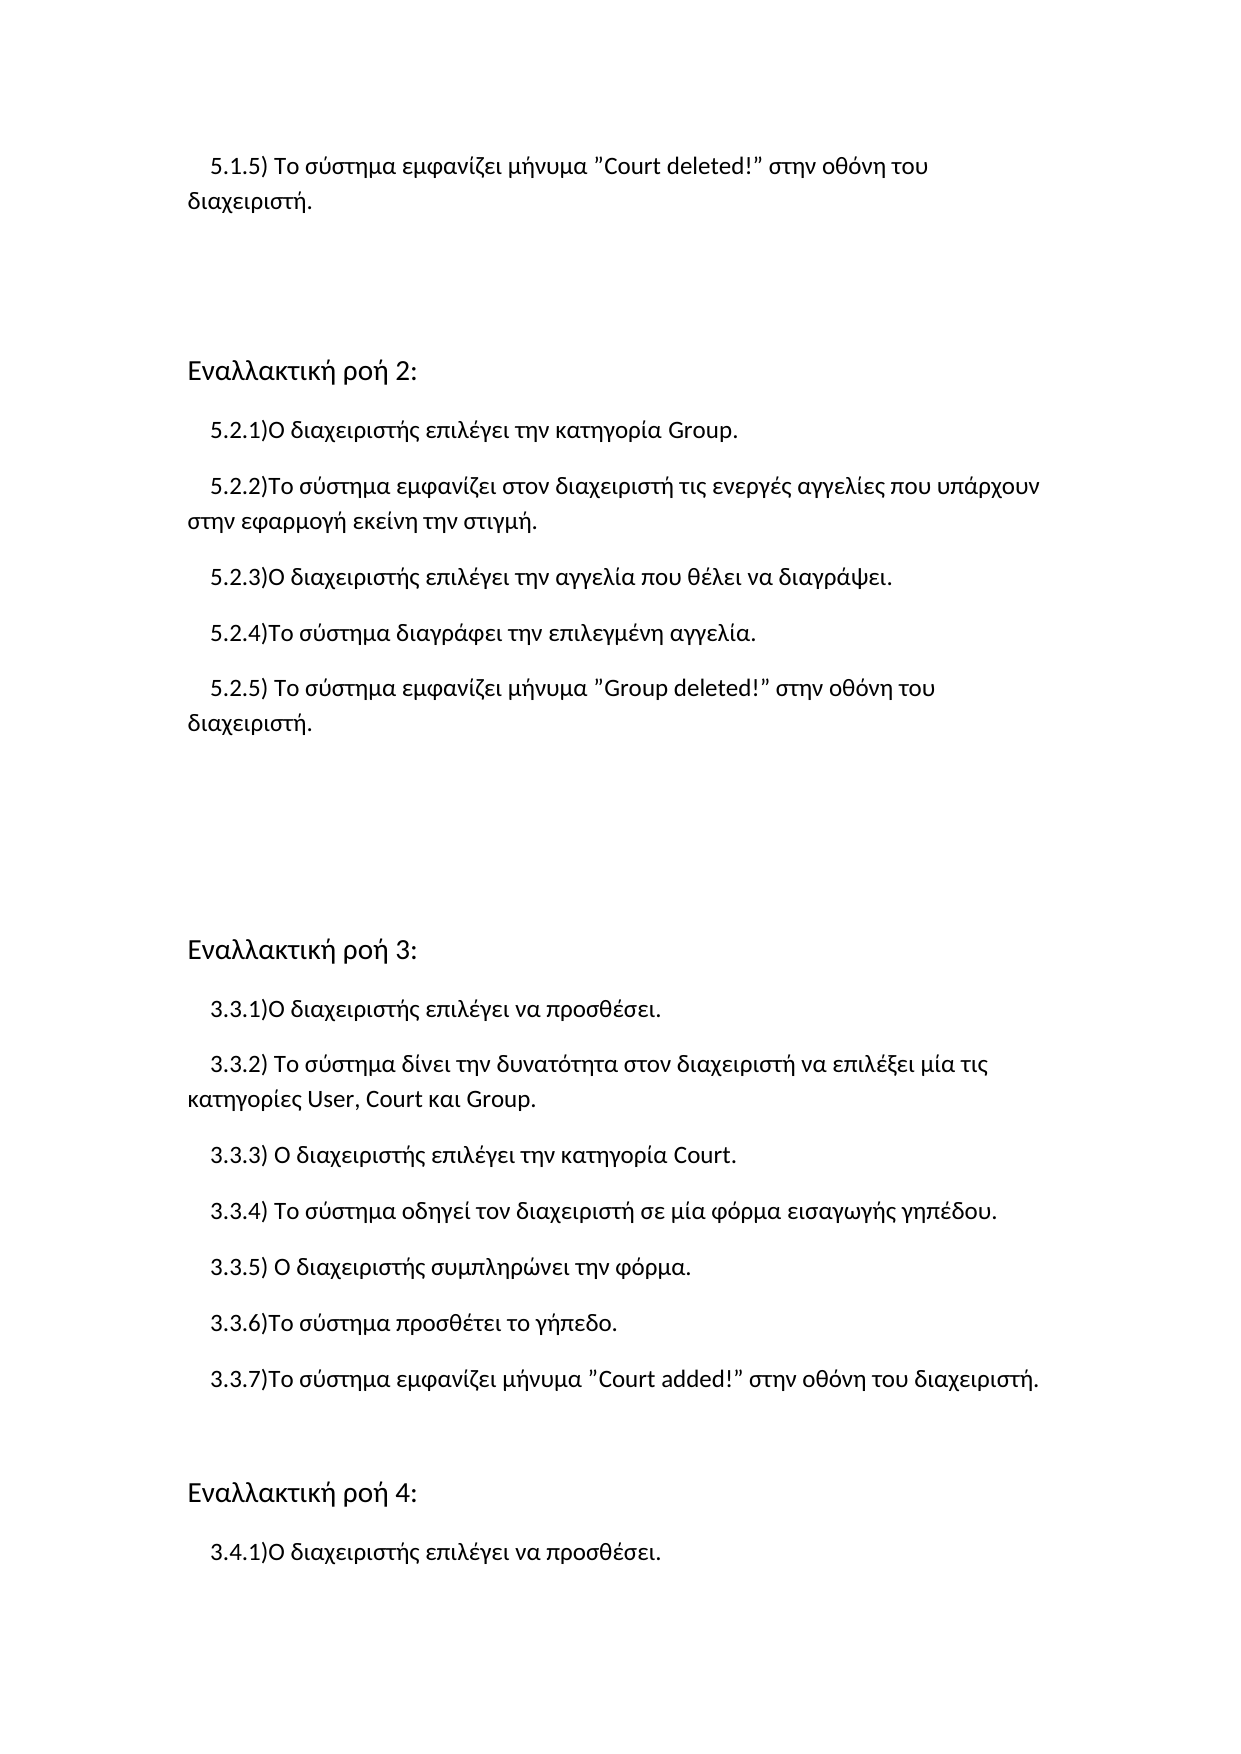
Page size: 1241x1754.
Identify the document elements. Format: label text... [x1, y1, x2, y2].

text 3.3.2) Το σύστημα δίνει την δυνατότητα στον διαχειριστή να επιλέξει μία τις κατηγορίες User, Court και Group. [187, 1048, 1053, 1114]
text 3.3.1)Ο διαχειριστής επιλέγει να προσθέσει. [187, 993, 1053, 1023]
text 3.4.1)Ο διαχειριστής επιλέγει να προσθέσει. [187, 1536, 1053, 1567]
text 5.2.3)Ο διαχειριστής επιλέγει την αγγελία που θέλει να διαγράψει. [187, 561, 1053, 591]
text 3.3.3) Ο διαχειριστής επιλέγει την κατηγορία Court. [187, 1139, 1053, 1170]
text 5.2.4)Το σύστημα διαγράφει την επιλεγμένη αγγελία. [187, 617, 1053, 647]
text 3.3.7)Το σύστημα εμφανίζει μήνυμα ”Court added!” στην οθόνη του διαχειριστή. [187, 1363, 1053, 1393]
text 5.2.1)Ο διαχειριστής επιλέγει την κατηγορία Group. [187, 414, 1053, 445]
text 5.2.5) Το σύστημα εμφανίζει μήνυμα ”Group deleted!” στην οθόνη του διαχειριστή. [187, 673, 1053, 738]
text Εναλλακτική ροή 3: [187, 931, 1053, 967]
text Εναλλακτική ροή 2: [187, 352, 1053, 388]
text 3.3.4) Το σύστημα οδηγεί τον διαχειριστή σε μία φόρμα εισαγωγής γηπέδου. [187, 1195, 1053, 1226]
text 3.3.6)Το σύστημα προσθέτει το γήπεδο. [187, 1307, 1053, 1337]
text 5.1.5) Το σύστημα εμφανίζει μήνυμα ”Court deleted!” στην οθόνη του διαχειριστή. [187, 150, 1053, 216]
text 3.3.5) Ο διαχειριστής συμπληρώνει την φόρμα. [187, 1251, 1053, 1282]
text 5.2.2)Το σύστημα εμφανίζει στον διαχειριστή τις ενεργές αγγελίες που υπάρχουν στην εφαρμογή εκείνη την στιγμή. [187, 470, 1053, 536]
text Εναλλακτική ροή 4: [187, 1474, 1053, 1510]
